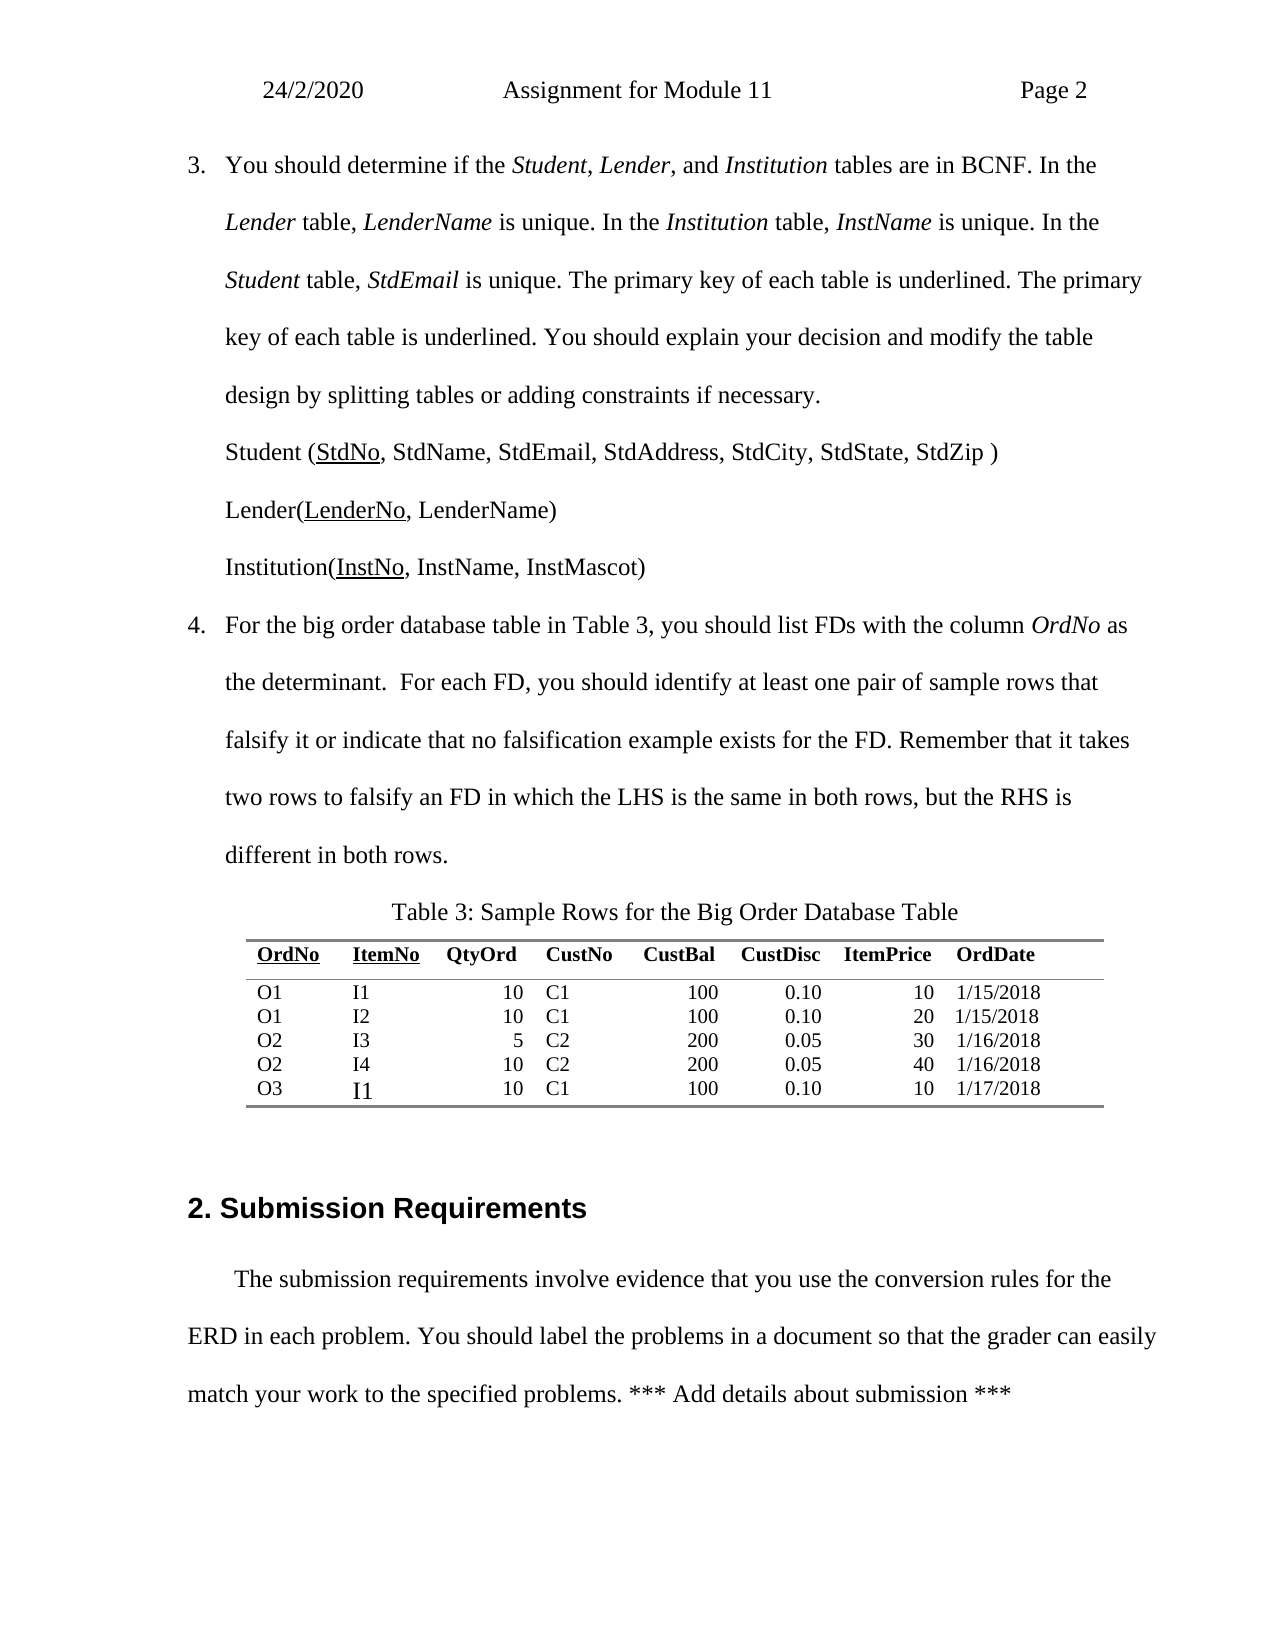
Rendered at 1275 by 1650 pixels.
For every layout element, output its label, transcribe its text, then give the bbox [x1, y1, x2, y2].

table_cell 200 [632, 1052, 729, 1076]
table_cell 5 [435, 1028, 534, 1052]
table_cell 1/15/2018 [945, 1004, 1104, 1028]
text The submission requirements involve evidence that you use the conversion rules for the ERD in each problem. You should label the problems in a document so that the grader can easily match your work to the specified problems. *** Add details about submission *** [187, 1264, 1162, 1408]
text Institution(InstNo, InstName, InstMascot) [225, 552, 1162, 581]
table_cell I3 [341, 1028, 435, 1052]
table_cell C1 [534, 1076, 632, 1105]
table_cell 10 [435, 980, 534, 1004]
text Student (StdNo, StdName, StdEmail, StdAddress, StdCity, StdState, StdZip ) [225, 437, 1162, 466]
table_header ItemPrice [833, 942, 945, 978]
table_cell C2 [534, 1052, 632, 1076]
table_cell I2 [341, 1004, 435, 1028]
title Table 3: Sample Rows for the Big Order Database Table [187, 897, 1162, 926]
table_cell 1/16/2018 [945, 1052, 1104, 1076]
table_cell I1 [341, 1076, 435, 1105]
table_cell O2 [246, 1028, 341, 1052]
table_header QtyOrd [435, 942, 534, 978]
table_cell C2 [534, 1028, 632, 1052]
table_header OrdDate [945, 942, 1104, 978]
table_cell 100 [632, 1076, 729, 1105]
table_cell 100 [632, 1004, 729, 1028]
table_cell 10 [435, 1052, 534, 1076]
table_cell I4 [341, 1052, 435, 1076]
table_cell 40 [833, 1052, 945, 1076]
table_header CustBal [632, 942, 729, 978]
table_cell 1/15/2018 [945, 980, 1104, 1004]
table_cell 10 [435, 1076, 534, 1105]
table_header CustDisc [729, 942, 832, 978]
table_cell 0.05 [729, 1052, 832, 1076]
table_header ItemNo [341, 942, 435, 978]
table_cell 100 [632, 980, 729, 1004]
table_cell C1 [534, 1004, 632, 1028]
table_header OrdNo [246, 942, 341, 978]
table_cell 10 [833, 1076, 945, 1105]
table_header CustNo [534, 942, 632, 978]
text Lender(LenderNo, LenderName) [225, 495, 1162, 524]
table_cell 0.10 [729, 1076, 832, 1105]
table_cell C1 [534, 980, 632, 1004]
table_cell 0.10 [729, 980, 832, 1004]
table_cell O2 [246, 1052, 341, 1076]
table_cell 1/16/2018 [945, 1028, 1104, 1052]
table_cell 0.05 [729, 1028, 832, 1052]
table_cell 30 [833, 1028, 945, 1052]
table_cell 20 [833, 1004, 945, 1028]
subtitle 2. Submission Requirements [187, 1191, 1162, 1224]
table_cell O1 [246, 1004, 341, 1028]
list For the big order database table in Table 3, you should list FDs with the column OrdNo as the determinant. For each FD, you should identify at least one pair of sample rows that falsify it or indicate that no falsification example exists for the FD. Remember that it takes two rows to falsify an FD in which the LHS is the same in both rows, but the RHS is different in both rows. [187, 610, 1162, 869]
table_cell I1 [341, 980, 435, 1004]
table_cell 10 [435, 1004, 534, 1028]
list You should determine if the Student, Lender, and Institution tables are in BCNF. In the Lender table, LenderName is unique. In the Institution table, InstName is unique. In the Student table, StdEmail is unique. The primary key of each table is underlined. The primary key of each table is underlined. You should explain your decision and modify the table design by splitting tables or adding constraints if necessary. [187, 150, 1162, 409]
table_cell 0.10 [729, 1004, 832, 1028]
table_cell o3 [246, 1076, 341, 1105]
table_cell 10 [833, 980, 945, 1004]
table_cell 1/17/2018 [945, 1076, 1104, 1105]
table_cell O1 [246, 980, 341, 1004]
table_cell 200 [632, 1028, 729, 1052]
